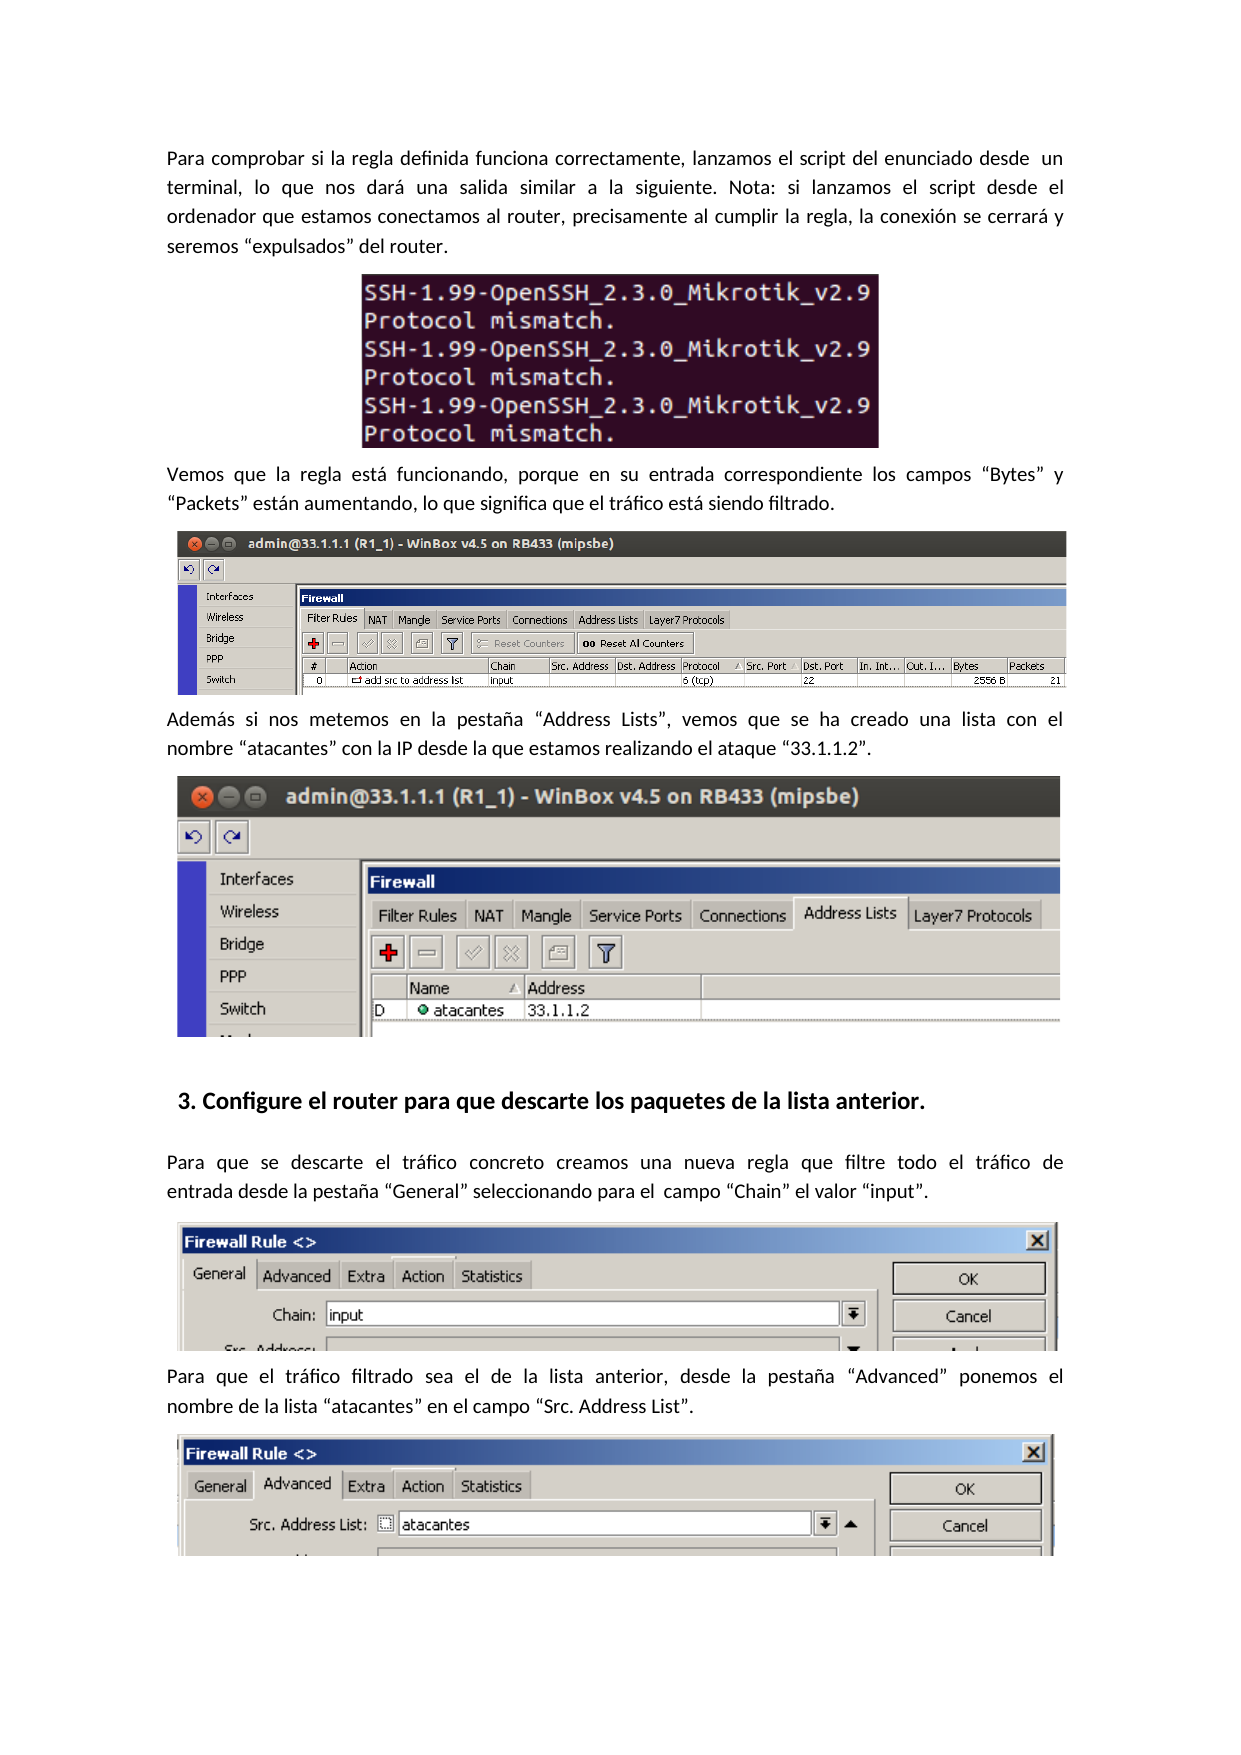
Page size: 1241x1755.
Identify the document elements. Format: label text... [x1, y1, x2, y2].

text Además si nos metemos en la pestaña “Address Lists”, vemos que se ha creado una lista con el nombre “atacantes” con la IP desde la que estamos realizando el ataque “33.1.1.2”. [167, 706, 1063, 761]
text Para que se descarte el tráfico concreto creamos una nueva regla que filtre todo el tráfico de entrada desde la pestaña “General” seleccionando para el campo “Chain” el valor “input”. [167, 1149, 1064, 1204]
text Vemos que la regla está funcionando, porque en su entrada correspondiente los campos “Bytes” y “Packets” están aumentando, lo que significa que el tráfico está siendo filtrado. [167, 461, 1064, 516]
text Para que el tráfico filtrado sea el de la lista anterior, desde la pestaña “Advanced” ponemos el nombre de la lista “atacantes” en el campo “Src. Address List”. [167, 1364, 1064, 1418]
list Configure el router para que descarte los paquetes de la lista anterior. [177, 1085, 1074, 1116]
text Para comprobar si la regla definida funciona correctamente, lanzamos el script del enunciado desde un terminal, lo que nos dará una salida similar a la siguiente. Nota: si lanzamos el script desde el ordenador que estamos conectamos al router, precisamente al cumplir la regla, la conexión se cerrará y seremos “expulsados” del router. [167, 145, 1064, 258]
